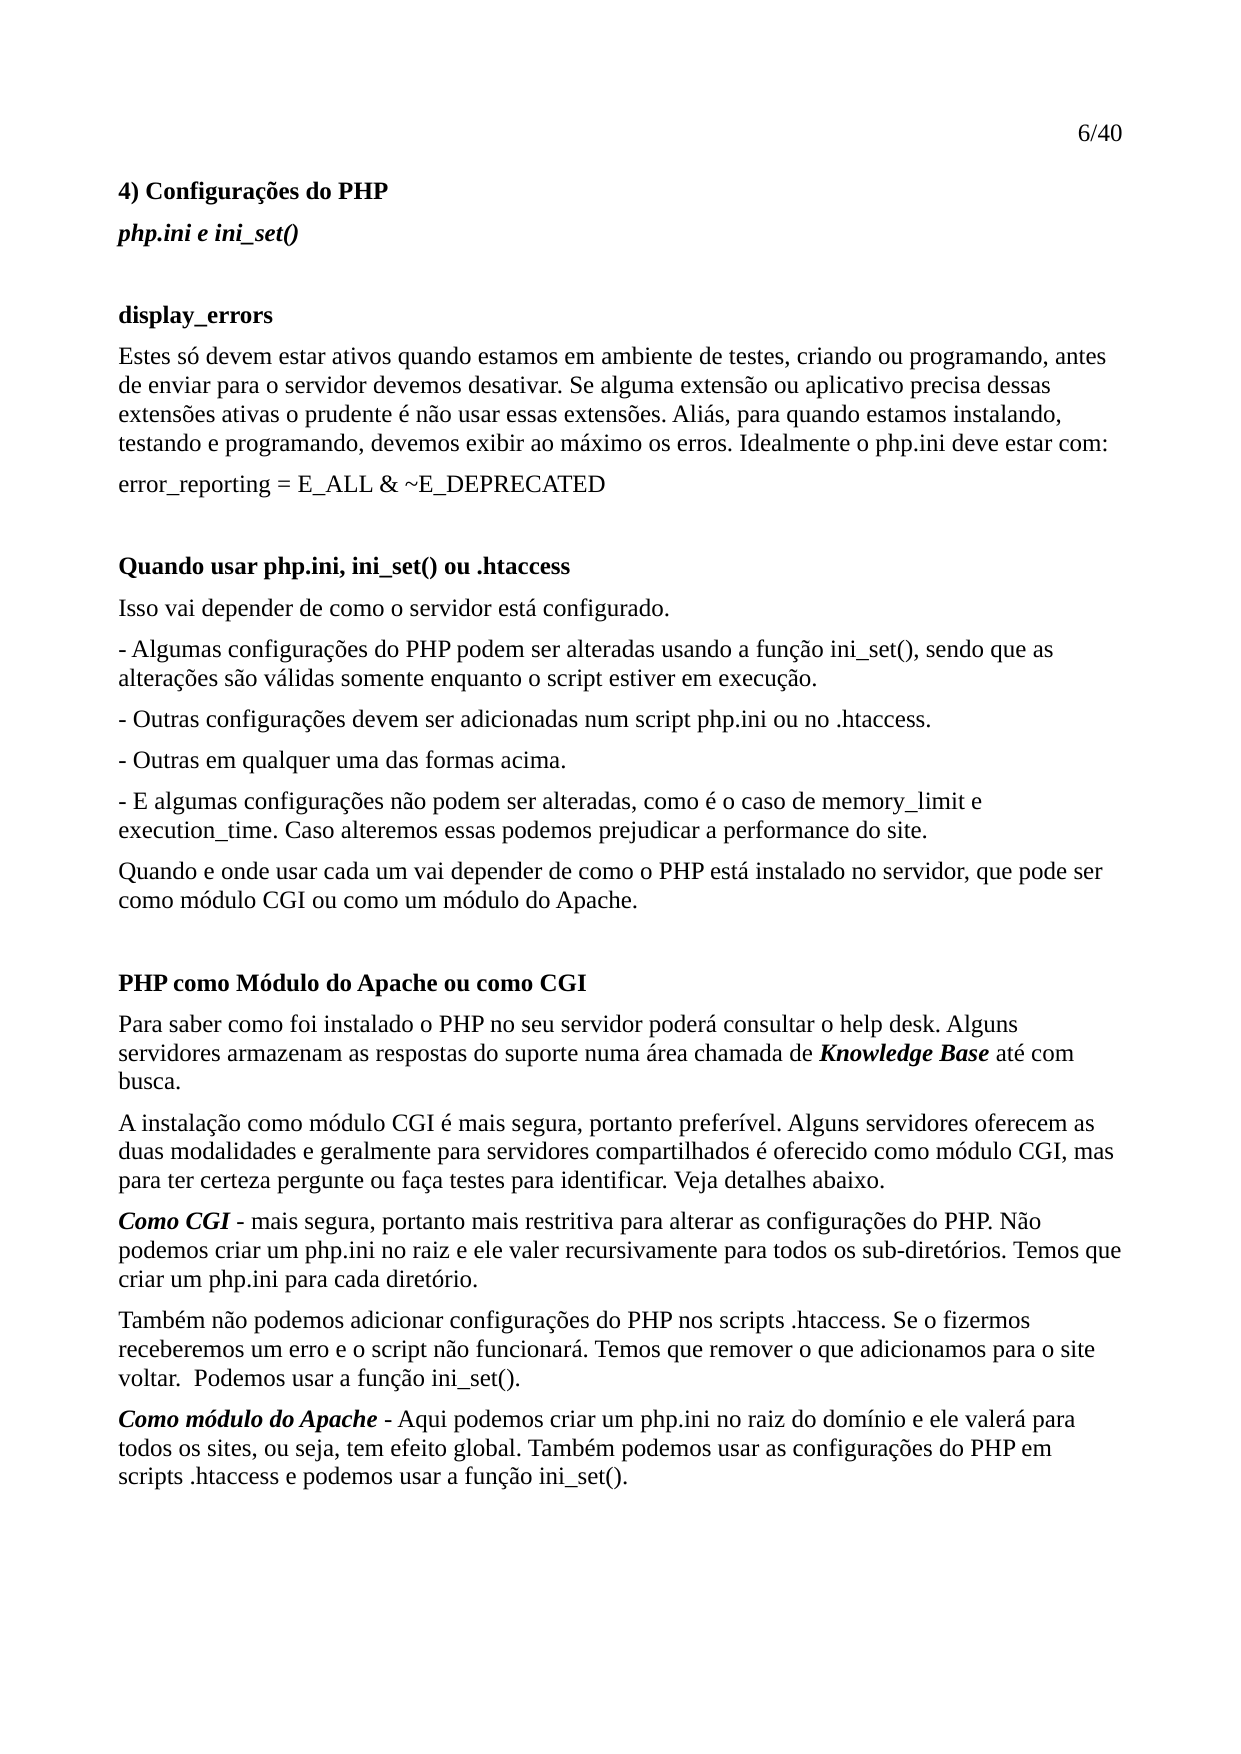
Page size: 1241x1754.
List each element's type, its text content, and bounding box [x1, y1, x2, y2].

text display_errors [118, 300, 1122, 329]
text - E algumas configurações não podem ser alteradas, como é o caso de memory_limit e execution_time. Caso alteremos essas podemos prejudicar a performance do site. [118, 786, 1122, 844]
text Quando usar php.ini, ini_set() ou .htaccess [118, 551, 1122, 580]
text Também não podemos adicionar configurações do PHP nos scripts .htaccess. Se o fizermos receberemos um erro e o script não funcionará. Temos que remover o que adicionamos para o site voltar. Podemos usar a função ini_set(). [118, 1305, 1122, 1391]
text 4) Configurações do PHP [118, 176, 1122, 205]
text error_reporting = E_ALL & ~E_DEPRECATED [118, 469, 1122, 498]
text php.ini e ini_set() [118, 218, 1122, 246]
text - Outras em qualquer uma das formas acima. [118, 745, 1122, 774]
text Quando e onde usar cada um vai depender de como o PHP está instalado no servidor, que pode ser como módulo CGI ou como um módulo do Apache. [118, 856, 1122, 914]
text A instalação como módulo CGI é mais segura, portanto preferível. Alguns servidores oferecem as duas modalidades e geralmente para servidores compartilhados é oferecido como módulo CGI, mas para ter certeza pergunte ou faça testes para identificar. Veja detalhes abaixo. [118, 1108, 1122, 1194]
text - Algumas configurações do PHP podem ser alteradas usando a função ini_set(), sendo que as alterações são válidas somente enquanto o script estiver em execução. [118, 634, 1122, 691]
text Como CGI - mais segura, portanto mais restritiva para alterar as configurações do PHP. Não podemos criar um php.ini no raiz e ele valer recursivamente para todos os sub-diretórios. Temos que criar um php.ini para cada diretório. [118, 1206, 1122, 1293]
text Como módulo do Apache - Aqui podemos criar um php.ini no raiz do domínio e ele valerá para todos os sites, ou seja, tem efeito global. Também podemos usar as configurações do PHP em scripts .htaccess e podemos usar a função ini_set(). [118, 1404, 1122, 1490]
text Estes só devem estar ativos quando estamos em ambiente de testes, criando ou programando, antes de enviar para o servidor devemos desativar. Se alguma extensão ou aplicativo precisa dessas extensões ativas o prudente é não usar essas extensões. Aliás, para quando estamos instalando, testando e programando, devemos exibir ao máximo os erros. Idealmente o php.ini deve estar com: [118, 341, 1122, 456]
text Para saber como foi instalado o PHP no seu servidor poderá consultar o help desk. Alguns servidores armazenam as respostas do suporte numa área chamada de Knowledge Base até com busca. [118, 1009, 1122, 1095]
text - Outras configurações devem ser adicionadas num script php.ini ou no .htaccess. [118, 704, 1122, 733]
text PHP como Módulo do Apache ou como CGI [118, 968, 1122, 996]
text Isso vai depender de como o servidor está configurado. [118, 593, 1122, 621]
